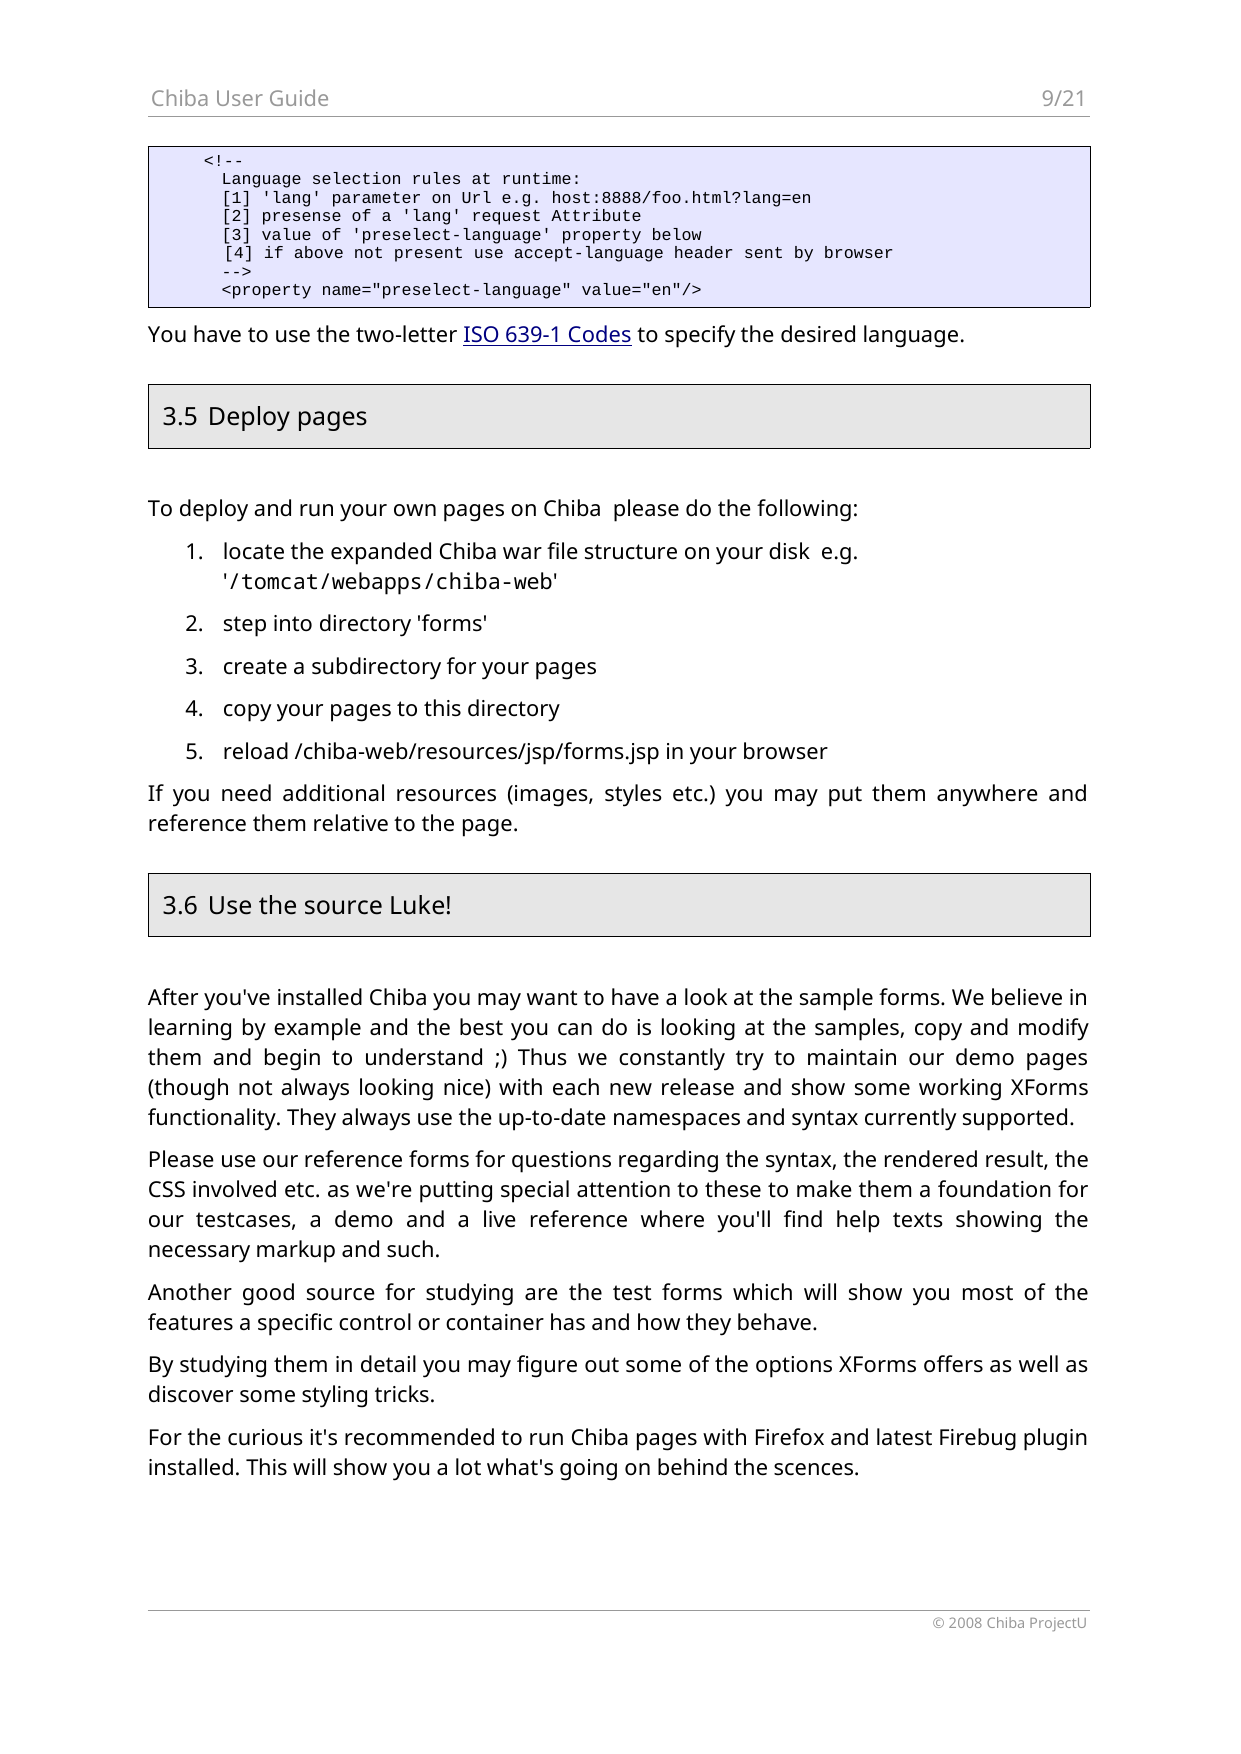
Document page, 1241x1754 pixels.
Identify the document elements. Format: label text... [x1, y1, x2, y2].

list create a subdirectory for your pages [185, 651, 1090, 681]
subtitle Use the source Luke! [149, 874, 1090, 936]
text Another good source for studying are the test forms which will show you most of the features a specific control or container has and how they behave. [148, 1277, 1090, 1337]
text You have to use the two-letter ISO 639-1 Codes to specify the desired language. [148, 319, 1090, 349]
text For the curious it's recommended to run Chiba pages with Firefox and latest Firebug plugin installed. This will show you a lot what's going on behind the scences. [148, 1422, 1090, 1482]
list copy your pages to this directory [185, 693, 1090, 723]
text <!-- Language selection rules at runtime: [1] 'lang' parameter on Url e.g. host:8888/foo.html?lang=en [2] presense of a 'lang' request Attribute [3] value of 'preselect-language' property below [4] if above not present use accept-language header sent by browser --> <property name="preselect-language" value="en"/> [149, 147, 1090, 307]
text After you've installed Chiba you may want to have a look at the sample forms. We believe in learning by example and the best you can do is looking at the samples, copy and modify them and begin to understand ;) Thus we constantly try to maintain our demo pages (though not always looking nice) with each new release and show some working XForms functionality. They always use the up-to-date namespaces and syntax currently supported. [148, 982, 1090, 1132]
text Please use our reference forms for questions regarding the syntax, the rendered result, the CSS involved etc. as we're putting special attention to these to make them a foundation for our testcases, a demo and a live reference where you'll find help texts showing the necessary markup and such. [148, 1144, 1090, 1264]
list step into directory 'forms' [185, 608, 1090, 638]
list reload /chiba-web/resources/jsp/forms.jsp in your browser [185, 736, 1090, 766]
text By studying them in detail you may figure out some of the options XForms offers as well as discover some styling tricks. [148, 1349, 1090, 1409]
subtitle Deploy pages [149, 385, 1090, 448]
list locate the expanded Chiba war file structure on your disk e.g. '/tomcat/webapps/chiba-web' [185, 536, 1090, 596]
text If you need additional resources (images, styles etc.) you may put them anywhere and reference them relative to the page. [148, 778, 1090, 838]
text To deploy and run your own pages on Chiba please do the following: [148, 493, 1090, 523]
